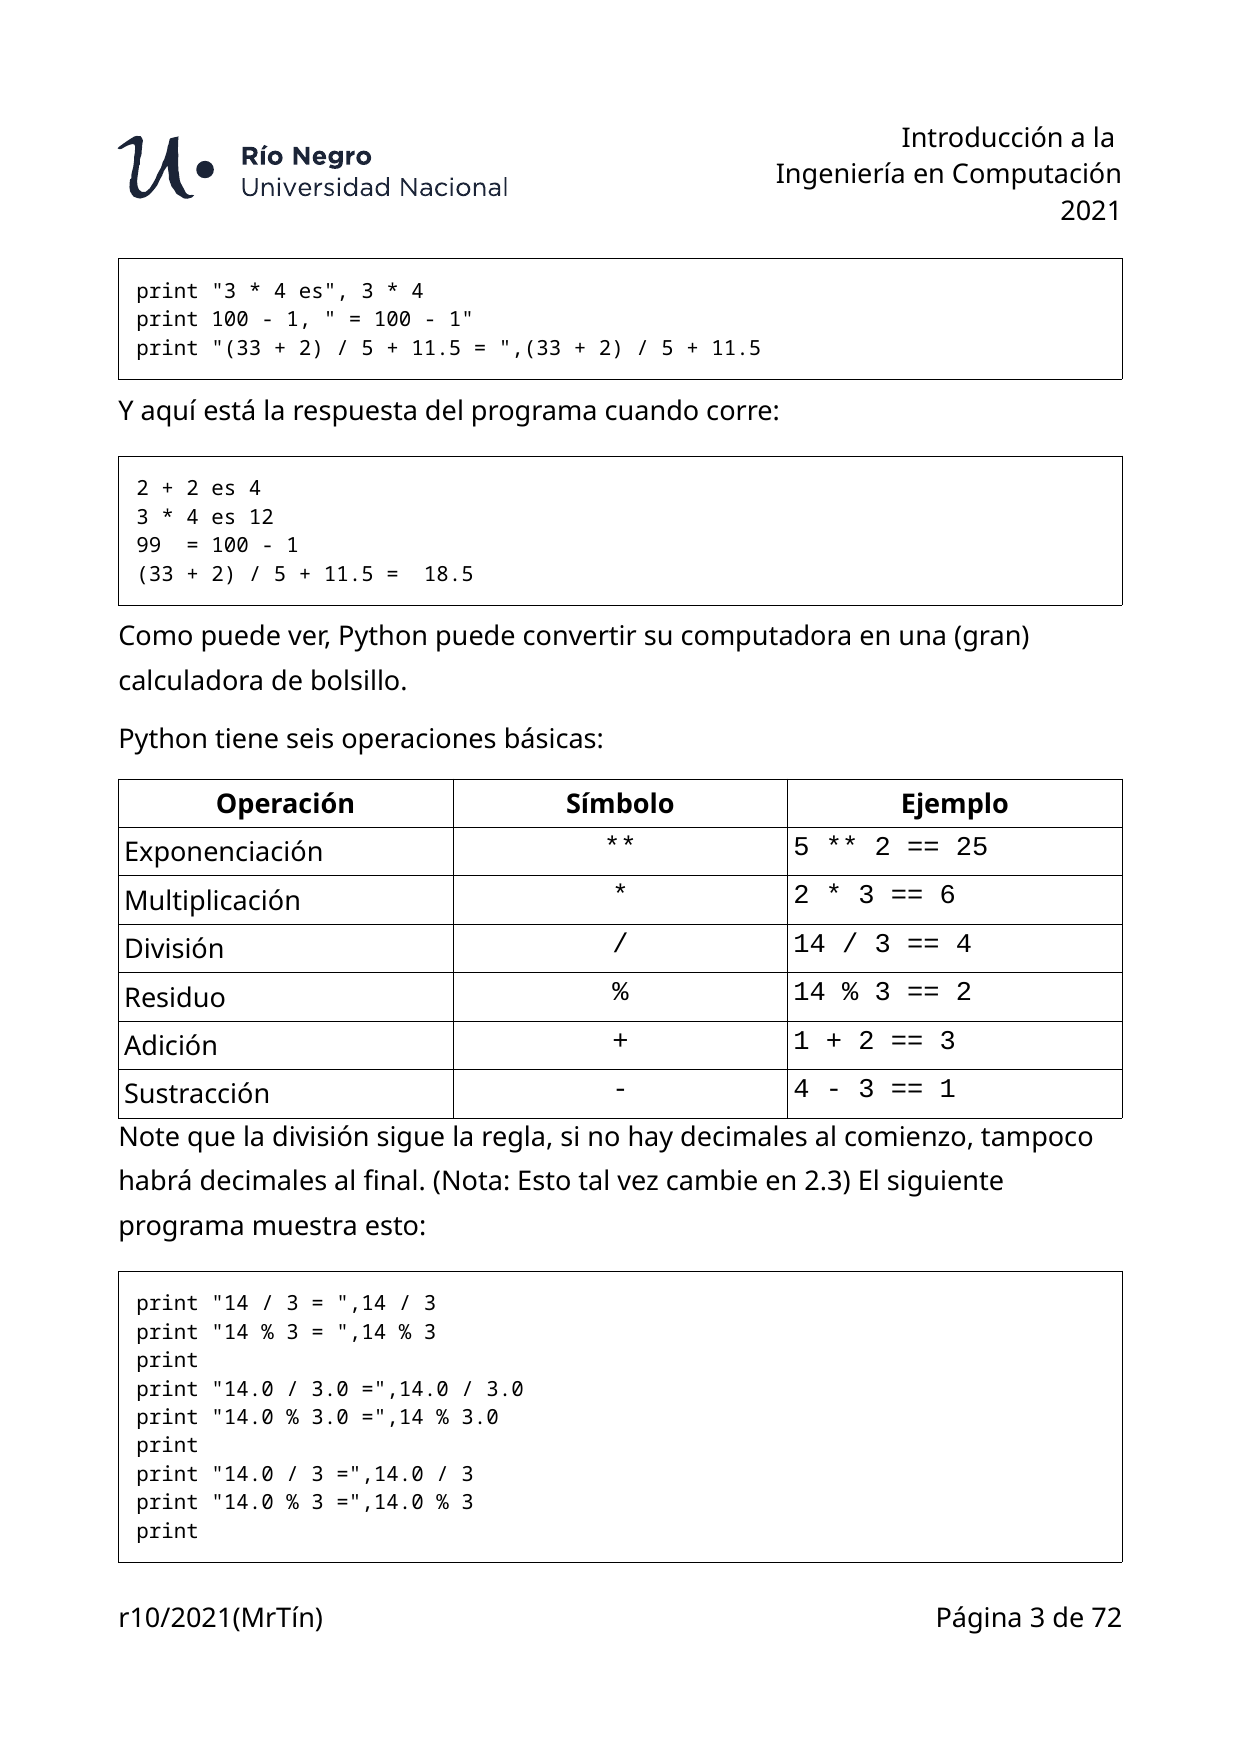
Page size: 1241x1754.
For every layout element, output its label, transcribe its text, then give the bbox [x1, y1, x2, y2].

text Como puede ver, Python puede convertir su computadora en una (gran) calculadora de bolsillo. [118, 617, 1122, 698]
text print "14.0 % 3 =",14.0 % 3 [119, 1470, 1122, 1498]
table_cell 14 % 3 == 2 [788, 973, 1122, 1021]
text print "(33 + 2) / 5 + 11.5 = ",(33 + 2) / 5 + 11.5 [119, 315, 1122, 379]
text print [119, 1413, 1122, 1441]
table_cell 14 / 3 == 4 [788, 925, 1122, 972]
table_cell - [454, 1070, 787, 1117]
table_cell + [454, 1022, 787, 1069]
table_cell División [119, 925, 453, 972]
text print "14.0 / 3.0 =",14.0 / 3.0 [119, 1356, 1122, 1384]
table_cell 2 * 3 == 6 [788, 876, 1122, 924]
table_cell / [454, 925, 787, 972]
table_header Símbolo [454, 780, 787, 827]
table_cell 4 - 3 == 1 [788, 1070, 1122, 1117]
text print "14.0 / 3 =",14.0 / 3 [119, 1441, 1122, 1470]
text print "14 % 3 = ",14 % 3 [119, 1299, 1122, 1327]
text 3 * 4 es 12 [119, 484, 1122, 512]
text Python tiene seis operaciones básicas: [118, 720, 1122, 757]
text Note que la división sigue la regla, si no hay decimales al comienzo, tampoco habrá decimales al final. (Nota: Esto tal vez cambie en 2.3) El siguiente programa muestra esto: [118, 1119, 1122, 1243]
table_cell Residuo [119, 973, 453, 1021]
text print "14 / 3 = ",14 / 3 [119, 1272, 1122, 1299]
text 2 + 2 es 4 [119, 457, 1122, 484]
table_cell Exponenciación [119, 828, 453, 875]
table_cell ** [454, 828, 787, 875]
text (33 + 2) / 5 + 11.5 = 18.5 [119, 541, 1122, 605]
text print [119, 1327, 1122, 1356]
text print 100 - 1, " = 100 - 1" [119, 287, 1122, 315]
table_header Operación [119, 780, 453, 827]
table_cell Sustracción [119, 1070, 453, 1117]
table_cell % [454, 973, 787, 1021]
text print "14.0 % 3.0 =",14 % 3.0 [119, 1384, 1122, 1413]
text Y aquí está la respuesta del programa cuando corre: [118, 391, 1122, 428]
table_cell Adición [119, 1022, 453, 1069]
text 99 = 100 - 1 [119, 512, 1122, 541]
table_cell 1 + 2 == 3 [788, 1022, 1122, 1069]
table_cell Multiplicación [119, 876, 453, 924]
table_header Ejemplo [788, 780, 1122, 827]
table_cell 5 ** 2 == 25 [788, 828, 1122, 875]
text print [119, 1498, 1122, 1562]
text print "3 * 4 es", 3 * 4 [119, 259, 1122, 287]
table_cell * [454, 876, 787, 924]
